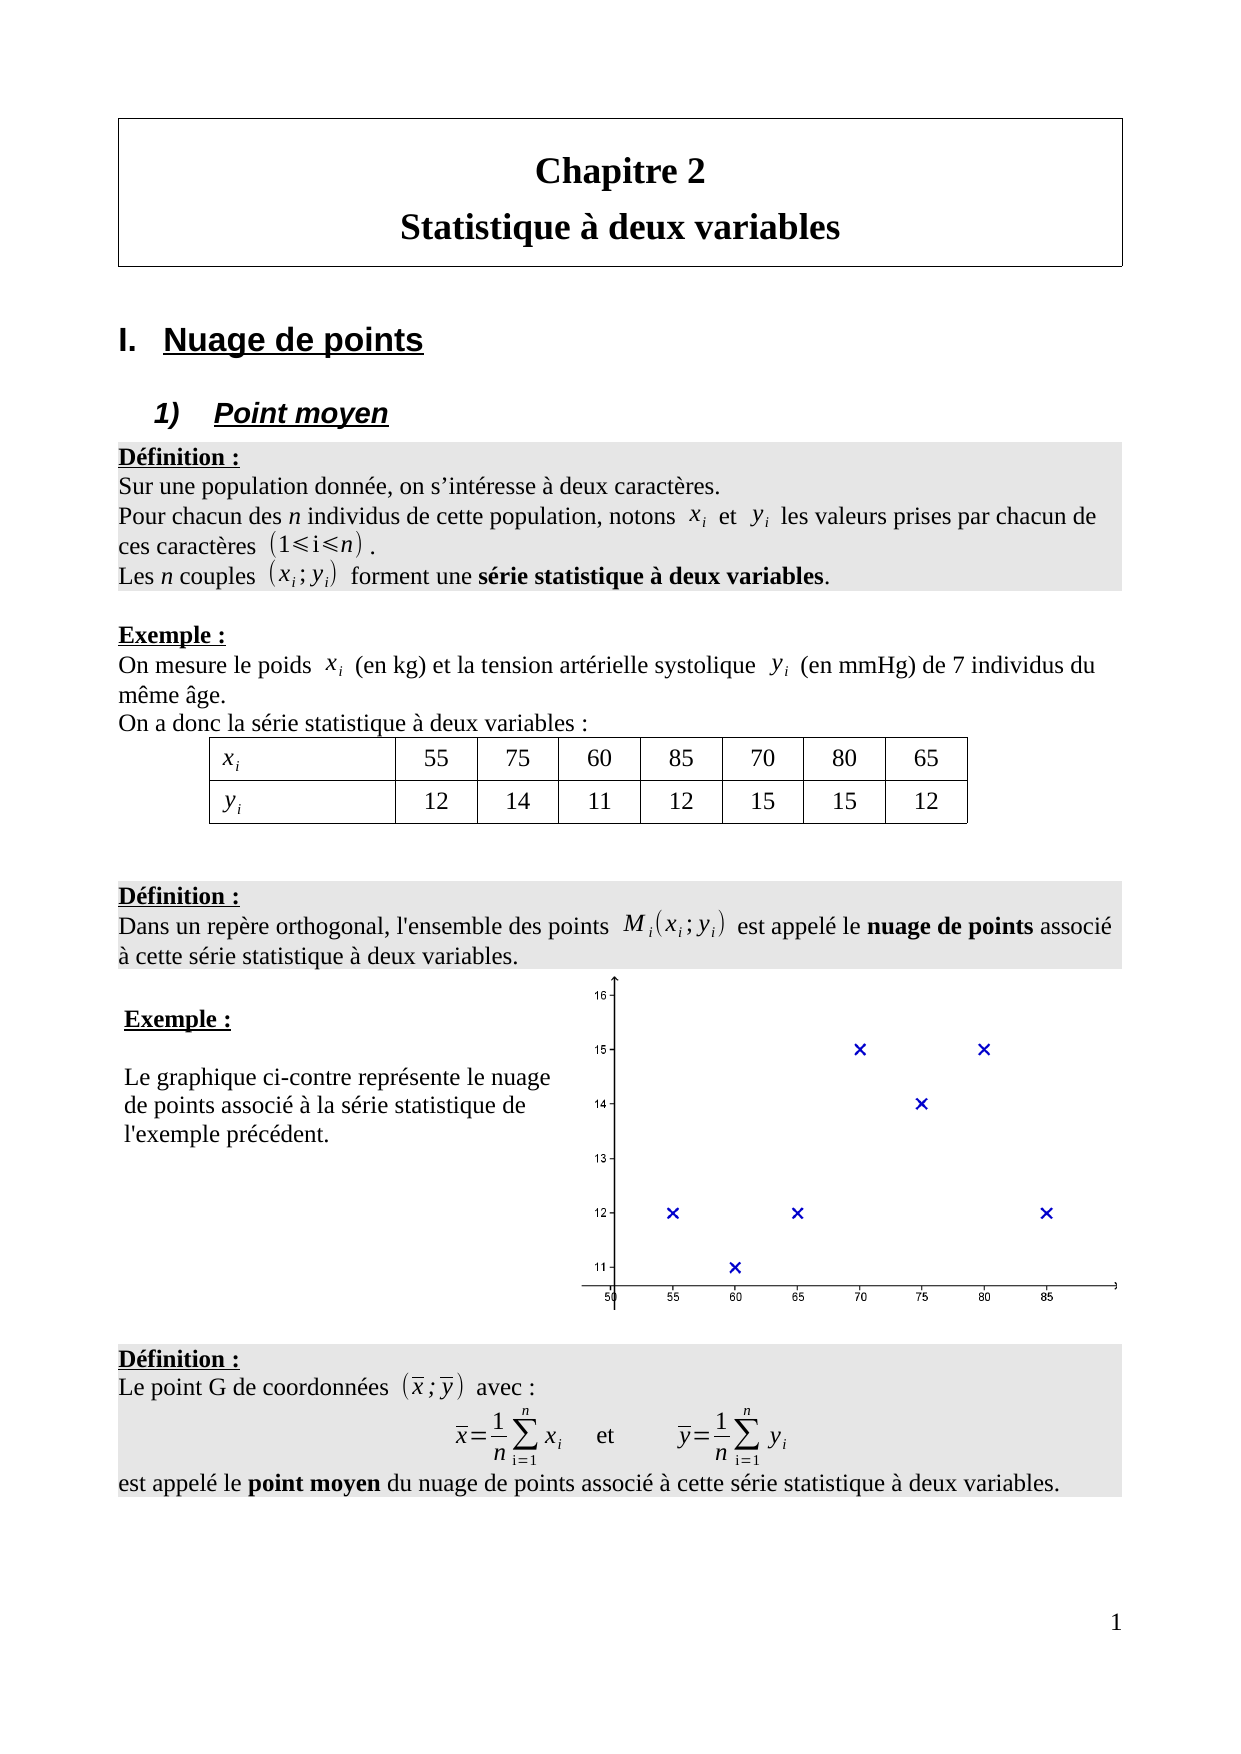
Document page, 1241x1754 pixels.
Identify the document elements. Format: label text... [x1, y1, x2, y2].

text Le point G de coordonnées avec : [118, 1372, 1122, 1401]
subtitle Point moyen [153, 396, 1122, 429]
text est appelé le point moyen du nuage de points associé à cette série statistique à deux variables. [118, 1468, 1122, 1497]
text et [118, 1401, 1122, 1468]
table_header 75 [478, 738, 558, 780]
table_header 85 [641, 738, 722, 780]
table_cell 15 [723, 781, 803, 823]
table_cell 15 [804, 781, 885, 823]
text Les n couples forment une série statistique à deux variables. [118, 559, 1122, 591]
text On mesure le poids (en kg) et la tension artérielle systolique (en mmHg) de 7 individus du même âge. [118, 648, 1122, 708]
text Définition : [118, 1344, 1122, 1372]
table_header [576, 970, 1123, 1344]
table_header [210, 738, 395, 780]
text Exemple : [118, 620, 1122, 648]
table_cell 12 [641, 781, 722, 823]
subtitle Nuage de points [118, 320, 1122, 358]
text Dans un repère orthogonal, l'ensemble des points est appelé le nuage de points associé à cette série statistique à deux variables. [118, 909, 1122, 969]
table_header 65 [886, 738, 967, 780]
table_header 60 [559, 738, 640, 780]
table_header 55 [396, 738, 477, 780]
text Définition : [118, 881, 1122, 909]
table_header 70 [723, 738, 803, 780]
table_cell [210, 781, 395, 823]
table_header Chapitre 2 Statistique à deux variables [119, 119, 1122, 266]
table_cell 14 [478, 781, 558, 823]
text Pour chacun des n individus de cette population, notons et les valeurs prises par chacun de ces caractères . [118, 499, 1122, 559]
text Définition : [118, 442, 1122, 471]
table_cell 11 [559, 781, 640, 823]
table_header Exemple : Le graphique ci-contre représente le nuage de points associé à la série statistique de l'exemple précédent. [118, 970, 576, 1344]
text Sur une population donnée, on s’intéresse à deux caractères. [118, 471, 1122, 499]
table_cell 12 [396, 781, 477, 823]
text On a donc la série statistique à deux variables : [118, 708, 1122, 737]
table_header 80 [804, 738, 885, 780]
table_cell 12 [886, 781, 967, 823]
